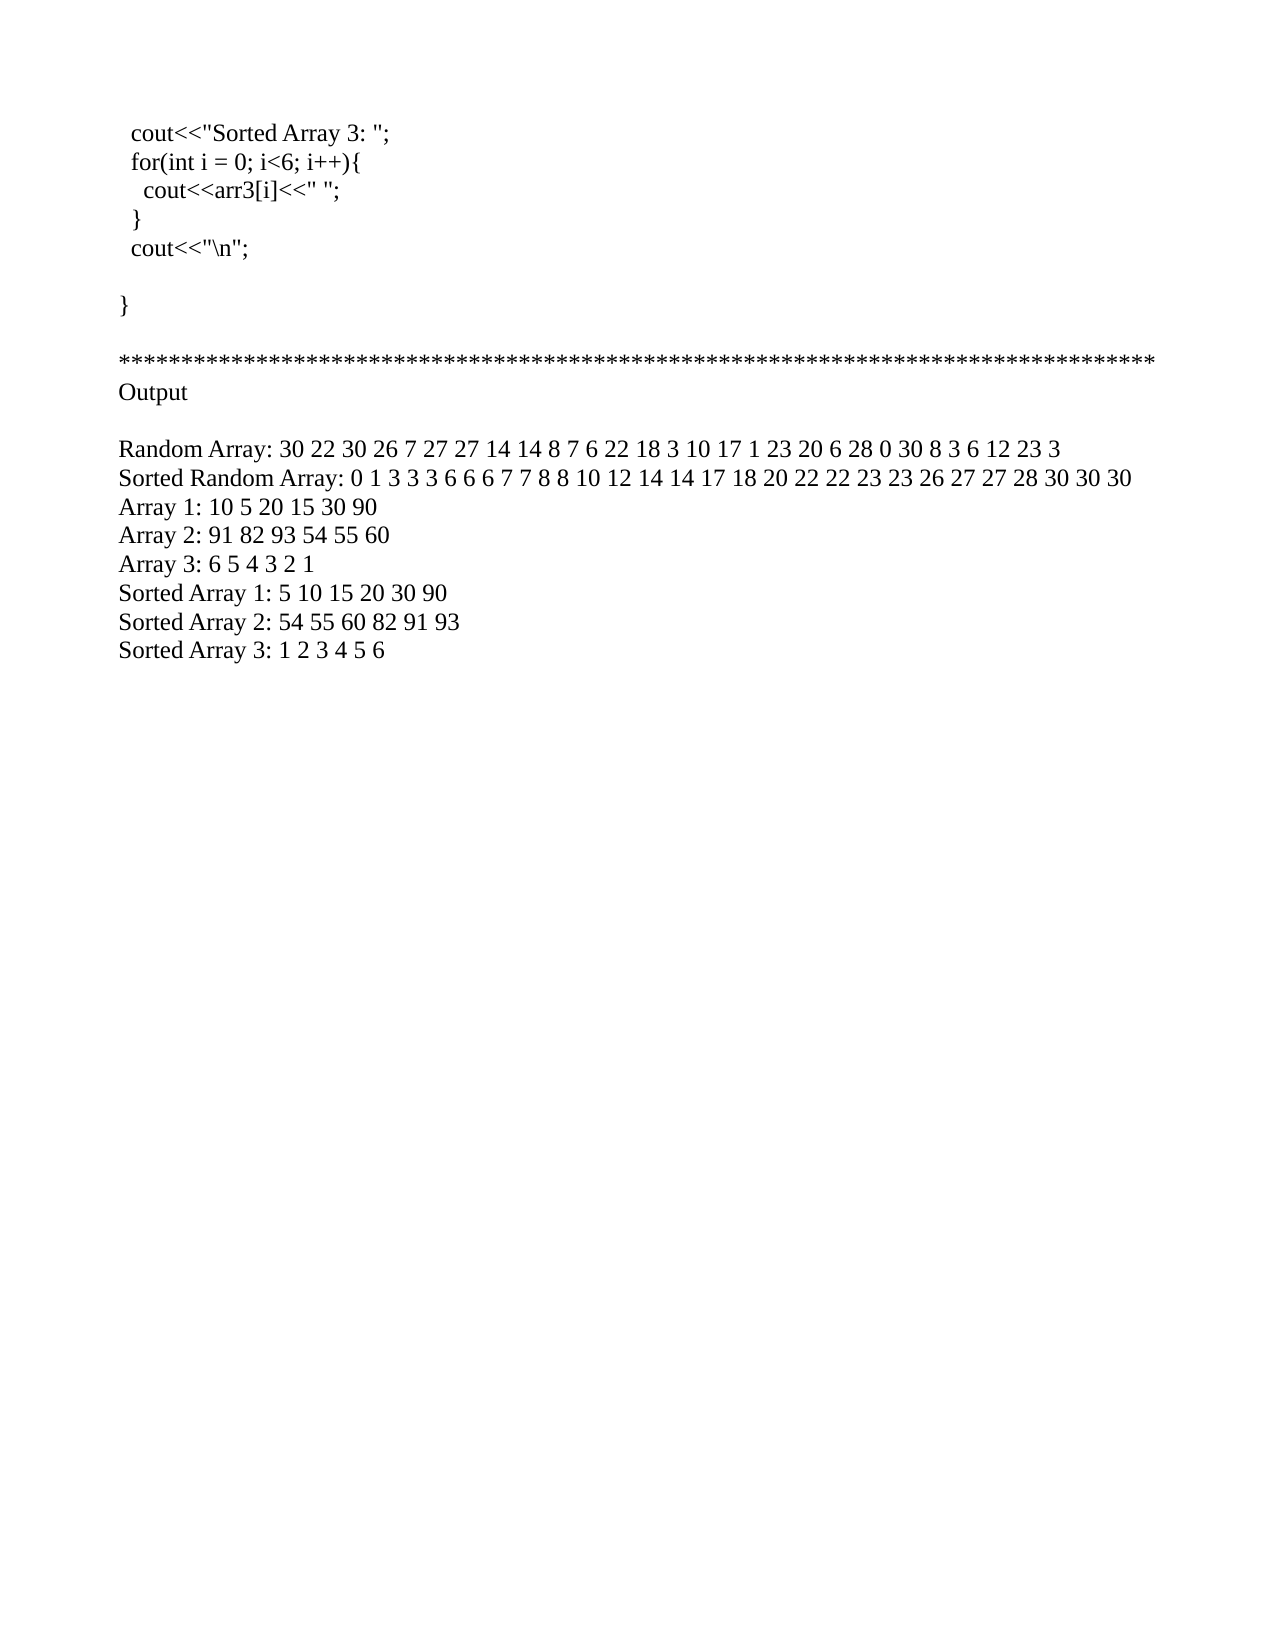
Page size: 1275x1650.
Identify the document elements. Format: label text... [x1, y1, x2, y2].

text Random Array: 30 22 30 26 7 27 27 14 14 8 7 6 22 18 3 10 17 1 23 20 6 28 0 30 8 3 6 12 23 3 [118, 434, 1157, 463]
text cout<<"Sorted Array 3: "; [118, 118, 1157, 147]
text Array 3: 6 5 4 3 2 1 [118, 549, 1157, 578]
text cout<<"\n"; [118, 233, 1157, 262]
text cout<<arr3[i]<<" "; [118, 176, 1157, 204]
text Sorted Array 1: 5 10 15 20 30 90 [118, 578, 1157, 607]
text Sorted Array 3: 1 2 3 4 5 6 [118, 636, 1157, 664]
text } [118, 291, 1157, 319]
text for(int i = 0; i<6; i++){ [118, 147, 1157, 176]
text Array 1: 10 5 20 15 30 90 [118, 492, 1157, 521]
text } [118, 204, 1157, 233]
text ***********************************************************************************Output [118, 348, 1157, 406]
text Sorted Array 2: 54 55 60 82 91 93 [118, 607, 1157, 636]
text Array 2: 91 82 93 54 55 60 [118, 521, 1157, 549]
text Sorted Random Array: 0 1 3 3 3 6 6 6 7 7 8 8 10 12 14 14 17 18 20 22 22 23 23 26 27 27 28 30 30 30 [118, 463, 1157, 492]
